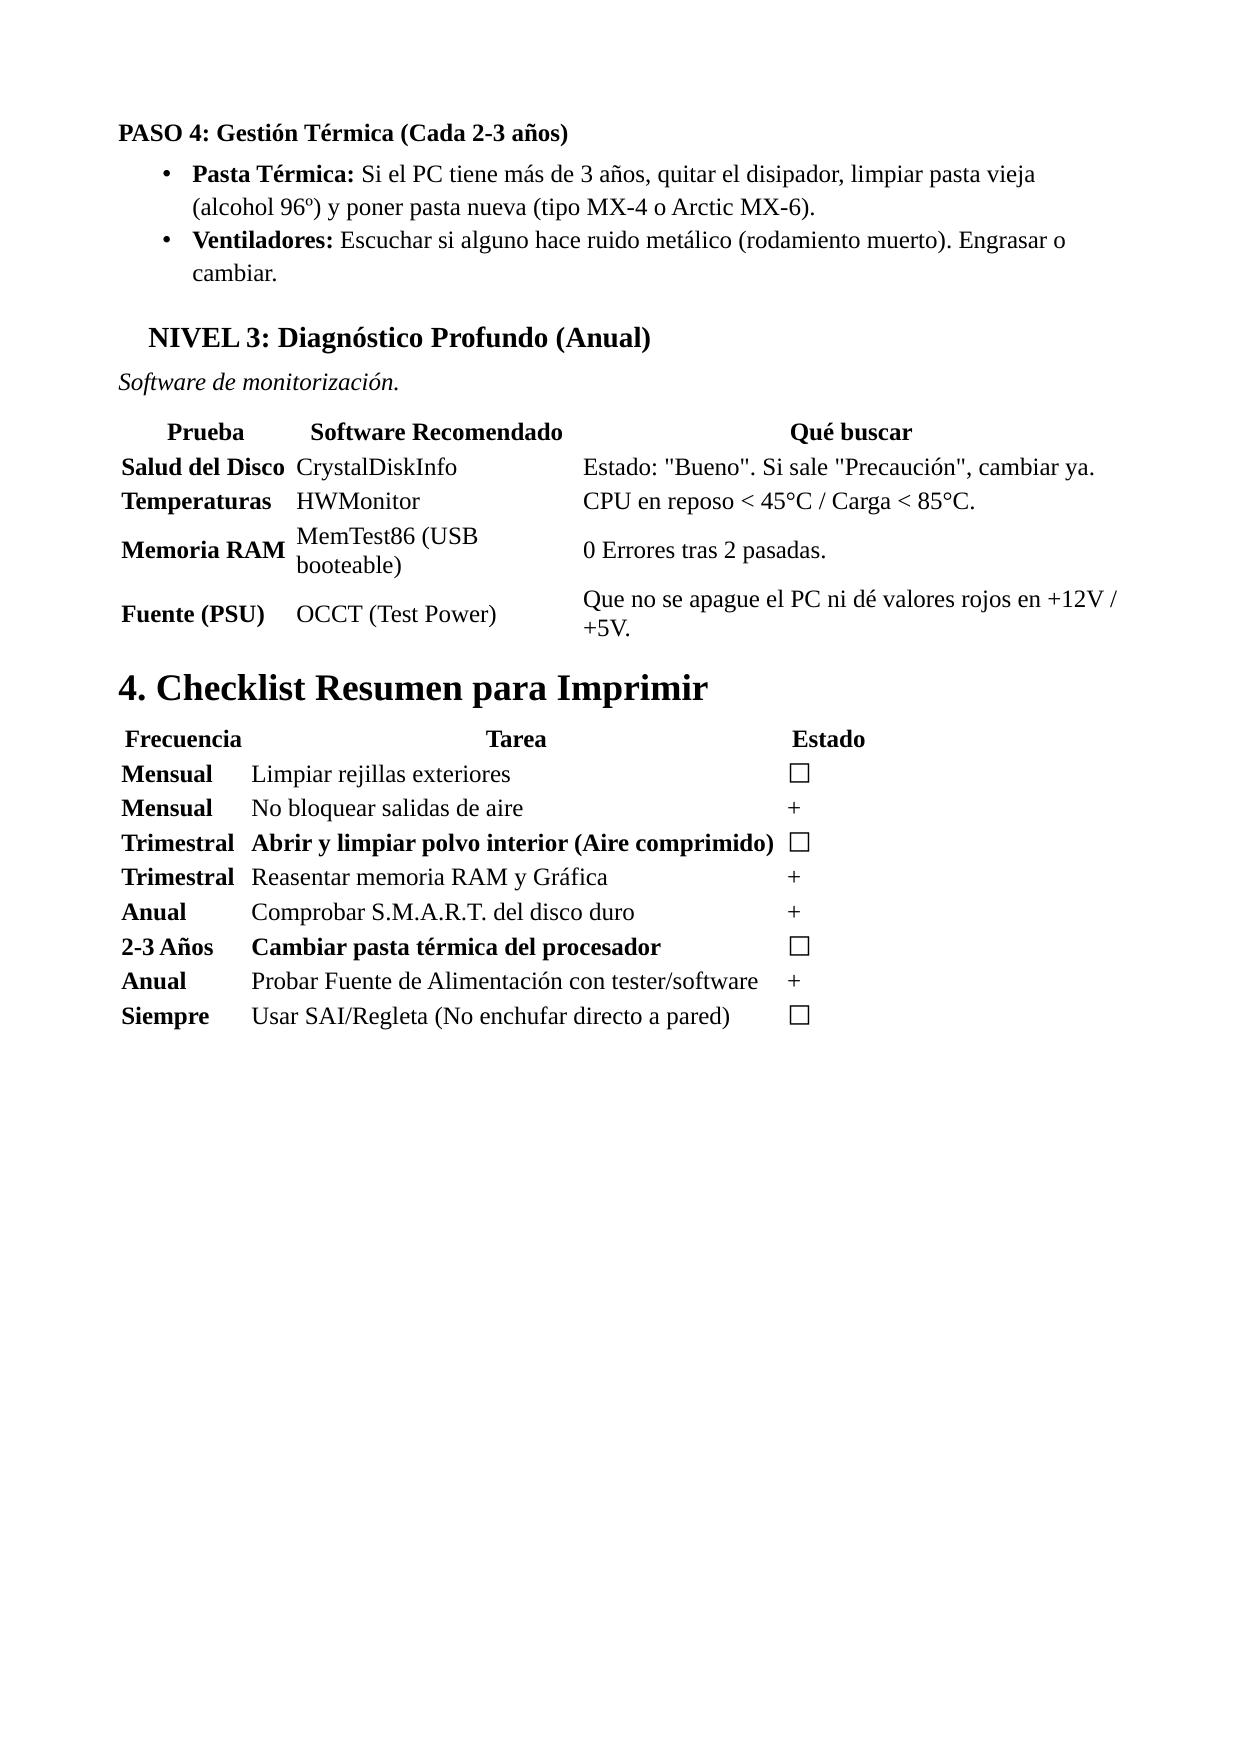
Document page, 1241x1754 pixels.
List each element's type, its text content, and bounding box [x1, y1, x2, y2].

table_cell Mensual [118, 790, 248, 825]
table_cell 0 Errores tras 2 pasadas. [580, 518, 1122, 581]
table_cell Abrir y limpiar polvo interior (Aire comprimido) [248, 825, 784, 859]
table_cell MemTest86 (USB booteable) [293, 518, 580, 581]
table_cell No bloquear salidas de aire [248, 790, 784, 825]
table_cell ⬜ [784, 825, 873, 859]
table_cell Cambiar pasta térmica del procesador [248, 929, 784, 963]
table_header Qué buscar [580, 414, 1122, 449]
table_cell Que no se apague el PC ni dé valores rojos en +12V / +5V. [580, 581, 1122, 645]
table_header Frecuencia [118, 721, 248, 756]
table_header Tarea [248, 721, 784, 756]
table_cell Temperaturas [118, 484, 293, 518]
table_cell + [784, 860, 873, 894]
table_cell ⬜ [784, 756, 873, 790]
table_cell ⬜ [784, 998, 873, 1032]
table_cell OCCT (Test Power) [293, 581, 580, 645]
table_cell Reasentar memoria RAM y Gráfica [248, 860, 784, 894]
table_cell + [784, 894, 873, 929]
table_cell Siempre [118, 998, 248, 1032]
list Ventiladores: Escuchar si alguno hace ruido metálico (rodamiento muerto). Engrasar o cambiar. [162, 225, 1122, 287]
table_cell Probar Fuente de Alimentación con tester/software [248, 963, 784, 998]
table_cell Memoria RAM [118, 518, 293, 581]
table_cell Mensual [118, 756, 248, 790]
table_cell Usar SAI/Regleta (No enchufar directo a pared) [248, 998, 784, 1032]
list Pasta Térmica: Si el PC tiene más de 3 años, quitar el disipador, limpiar pasta vieja (alcohol 96º) y poner pasta nueva (tipo MX-4 o Arctic MX-6). [162, 159, 1122, 221]
table_cell Limpiar rejillas exteriores [248, 756, 784, 790]
table_cell Trimestral [118, 825, 248, 859]
table_cell Anual [118, 963, 248, 998]
table_cell CrystalDiskInfo [293, 449, 580, 483]
table_cell Estado: "Bueno". Si sale "Precaución", cambiar ya. [580, 449, 1122, 483]
table_cell + [784, 963, 873, 998]
table_cell Salud del Disco [118, 449, 293, 483]
text Software de monitorización. [118, 367, 1122, 395]
subtitle 4. Checklist Resumen para Imprimir [118, 666, 1122, 709]
table_cell ⬜ [784, 929, 873, 963]
table_cell CPU en reposo < 45°C / Carga < 85°C. [580, 484, 1122, 518]
table_header Prueba [118, 414, 293, 449]
table_cell Anual [118, 894, 248, 929]
table_cell 2-3 Años [118, 929, 248, 963]
subtitle 🔬 NIVEL 3: Diagnóstico Profundo (Anual) [118, 321, 1122, 354]
table_cell Comprobar S.M.A.R.T. del disco duro [248, 894, 784, 929]
subtitle PASO 4: Gestión Térmica (Cada 2-3 años) [118, 118, 1122, 147]
table_cell HWMonitor [293, 484, 580, 518]
table_header Estado [784, 721, 873, 756]
table_cell + [784, 790, 873, 825]
table_cell Fuente (PSU) [118, 581, 293, 645]
table_cell Trimestral [118, 860, 248, 894]
table_header Software Recomendado [293, 414, 580, 449]
